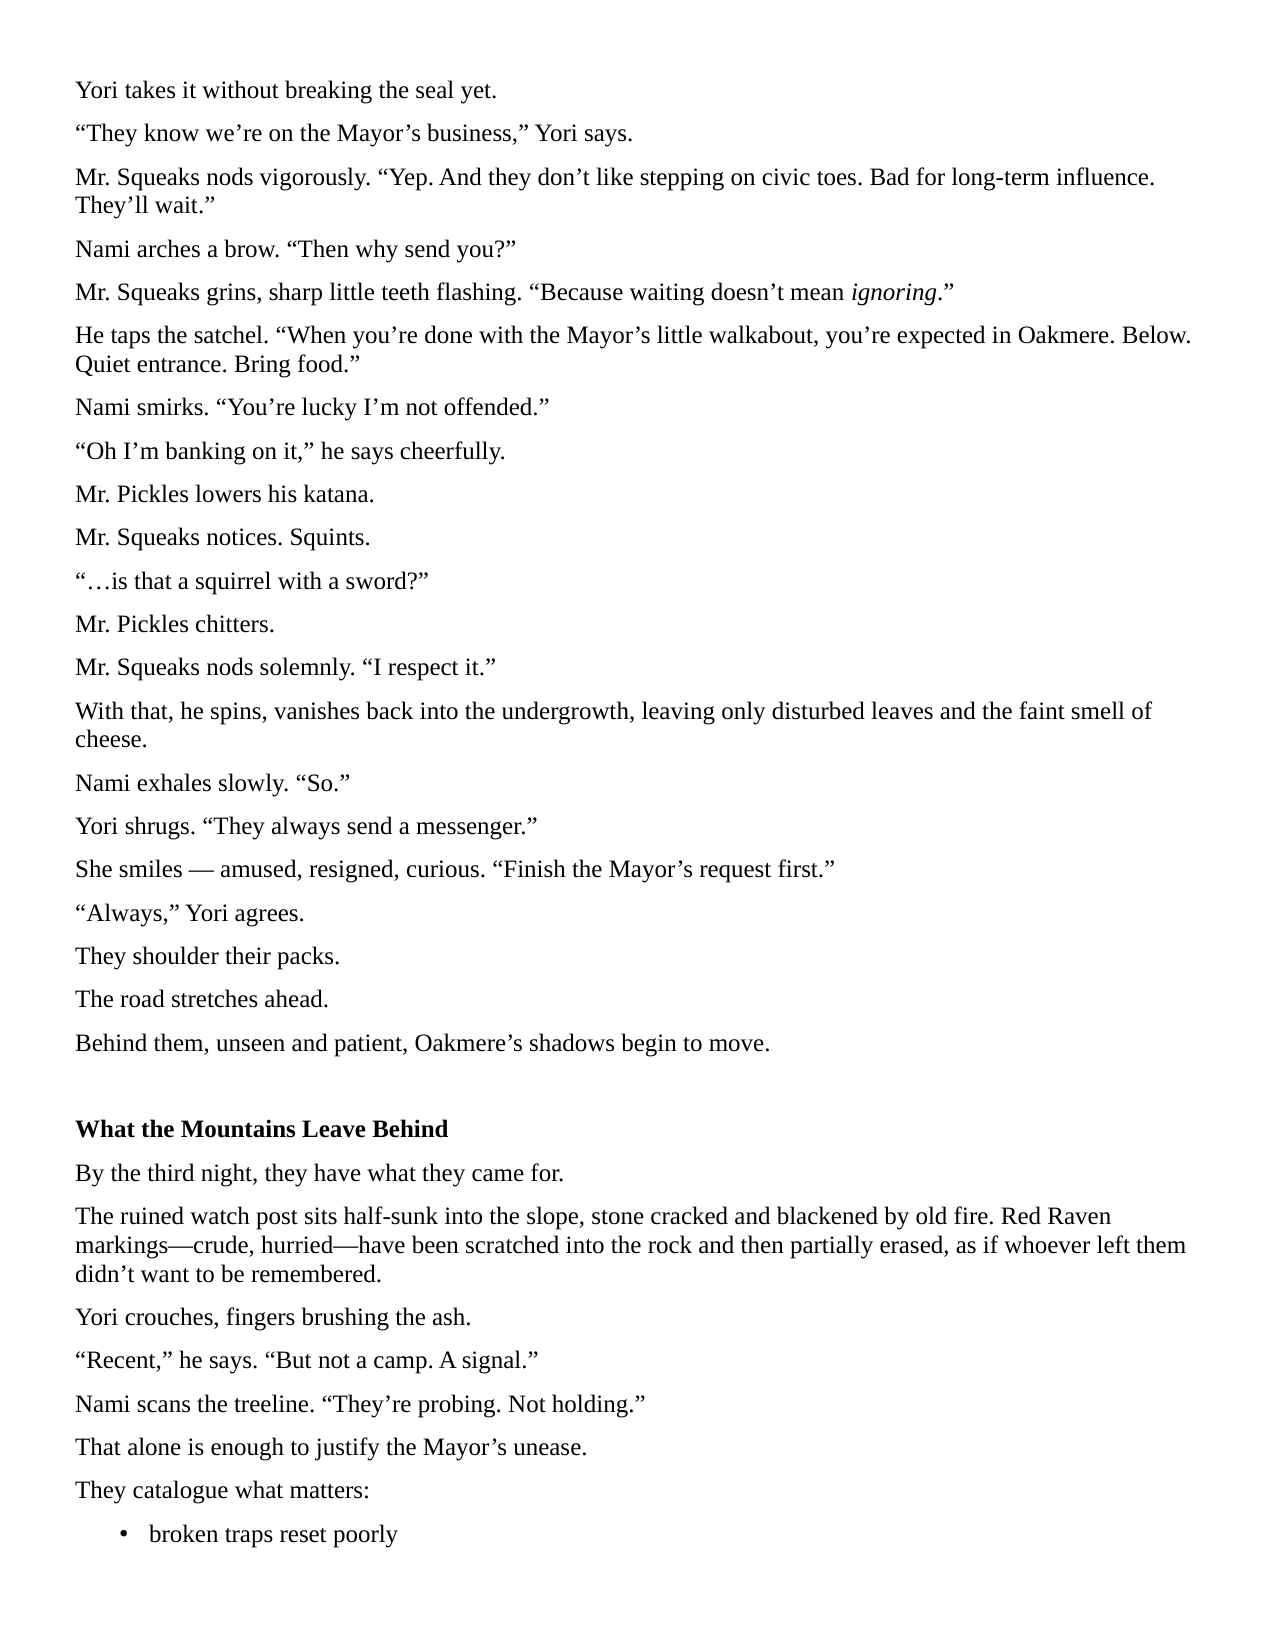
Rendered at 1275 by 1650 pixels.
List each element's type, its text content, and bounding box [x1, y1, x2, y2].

text Mr. Squeaks grins, sharp little teeth flashing. “Because waiting doesn’t mean ignoring.” [75, 277, 1200, 306]
text She smiles — amused, resigned, curious. “Finish the Mayor’s request first.” [75, 854, 1200, 883]
text Mr. Squeaks nods solemnly. “I respect it.” [75, 652, 1200, 681]
text The road stretches ahead. [75, 984, 1200, 1013]
text “…is that a squirrel with a sword?” [75, 566, 1200, 594]
text “They know we’re on the Mayor’s business,” Yori says. [75, 118, 1200, 147]
text Mr. Squeaks nods vigorously. “Yep. And they don’t like stepping on civic toes. Bad for long-term influence. They’ll wait.” [75, 162, 1200, 219]
text They catalogue what matters: [75, 1475, 1200, 1504]
text Mr. Squeaks notices. Squints. [75, 522, 1200, 551]
text “Recent,” he says. “But not a camp. A signal.” [75, 1345, 1200, 1374]
text Nami arches a brow. “Then why send you?” [75, 234, 1200, 262]
text Nami smirks. “You’re lucky I’m not offended.” [75, 392, 1200, 421]
text Yori takes it without breaking the seal yet. [75, 75, 1200, 104]
text With that, he spins, vanishes back into the undergrowth, leaving only disturbed leaves and the faint smell of cheese. [75, 696, 1200, 753]
text They shoulder their packs. [75, 941, 1200, 970]
text Nami exhales slowly. “So.” [75, 768, 1200, 797]
text Mr. Pickles chitters. [75, 609, 1200, 638]
text Yori crouches, fingers brushing the ash. [75, 1302, 1200, 1331]
list broken traps reset poorly [119, 1519, 1200, 1547]
text Behind them, unseen and patient, Oakmere’s shadows begin to move. [75, 1028, 1200, 1057]
text Yori shrugs. “They always send a messenger.” [75, 811, 1200, 840]
text Mr. Pickles lowers his katana. [75, 479, 1200, 508]
text Nami scans the treeline. “They’re probing. Not holding.” [75, 1389, 1200, 1417]
text By the third night, they have what they came for. [75, 1158, 1200, 1187]
text That alone is enough to justify the Mayor’s unease. [75, 1432, 1200, 1461]
text “Oh I’m banking on it,” he says cheerfully. [75, 436, 1200, 464]
text “Always,” Yori agrees. [75, 898, 1200, 927]
text He taps the satchel. “When you’re done with the Mayor’s little walkabout, you’re expected in Oakmere. Below. Quiet entrance. Bring food.” [75, 320, 1200, 378]
text The ruined watch post sits half-sunk into the slope, stone cracked and blackened by old fire. Red Raven markings—crude, hurried—have been scratched into the rock and then partially erased, as if whoever left them didn’t want to be remembered. [75, 1201, 1200, 1287]
text What the Mountains Leave Behind [75, 1114, 1200, 1143]
